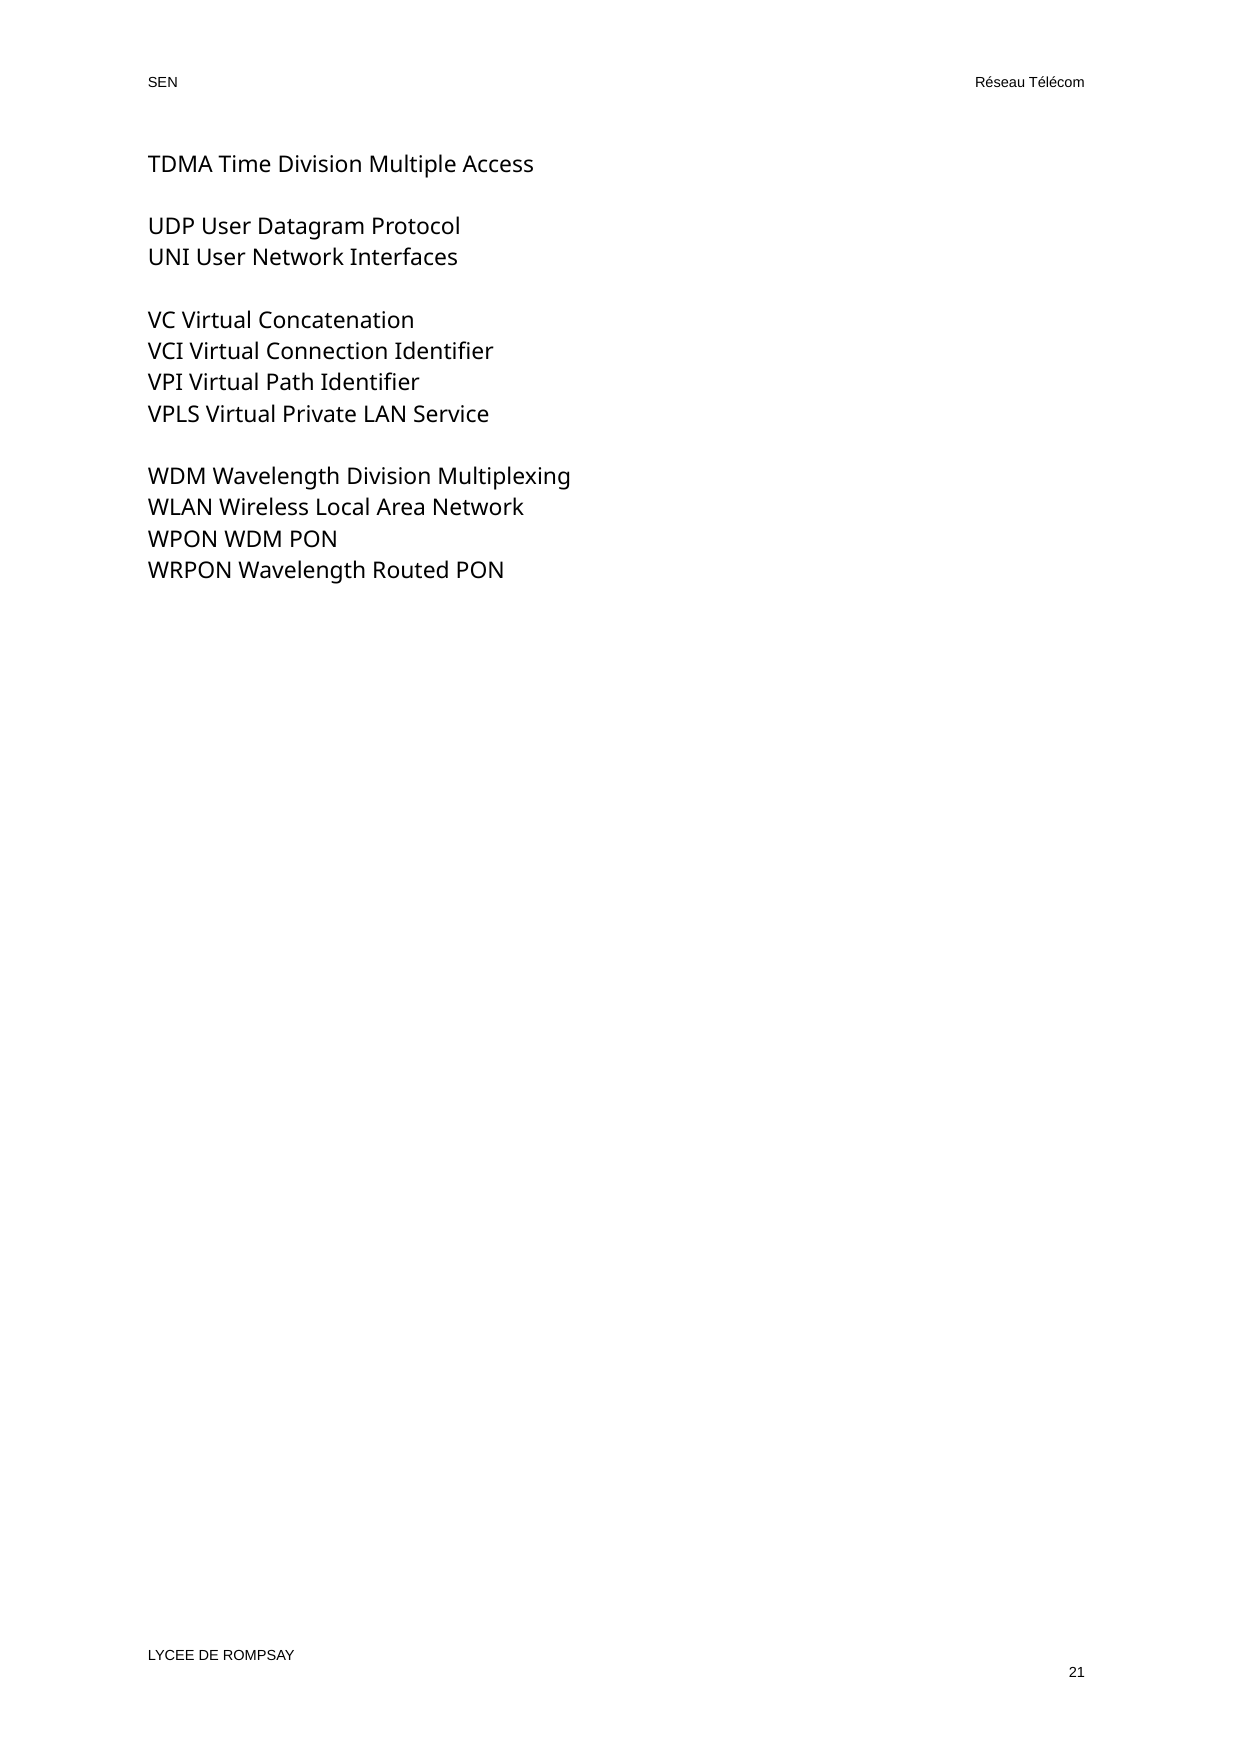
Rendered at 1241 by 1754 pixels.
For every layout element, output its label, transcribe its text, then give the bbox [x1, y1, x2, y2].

text UNI User Network Interfaces [148, 241, 1093, 273]
text TDMA Time Division Multiple Access [148, 148, 1093, 179]
text VCI Virtual Connection Identifier [148, 335, 1093, 366]
text WPON WDM PON [148, 523, 1093, 554]
text UDP User Datagram Protocol [148, 210, 1093, 241]
text VC Virtual Concatenation [148, 304, 1093, 335]
text WRPON Wavelength Routed PON [148, 554, 1093, 585]
text WLAN Wireless Local Area Network [148, 491, 1093, 523]
text VPI Virtual Path Identifier [148, 366, 1093, 398]
text WDM Wavelength Division Multiplexing [148, 460, 1093, 491]
text VPLS Virtual Private LAN Service [148, 398, 1093, 429]
